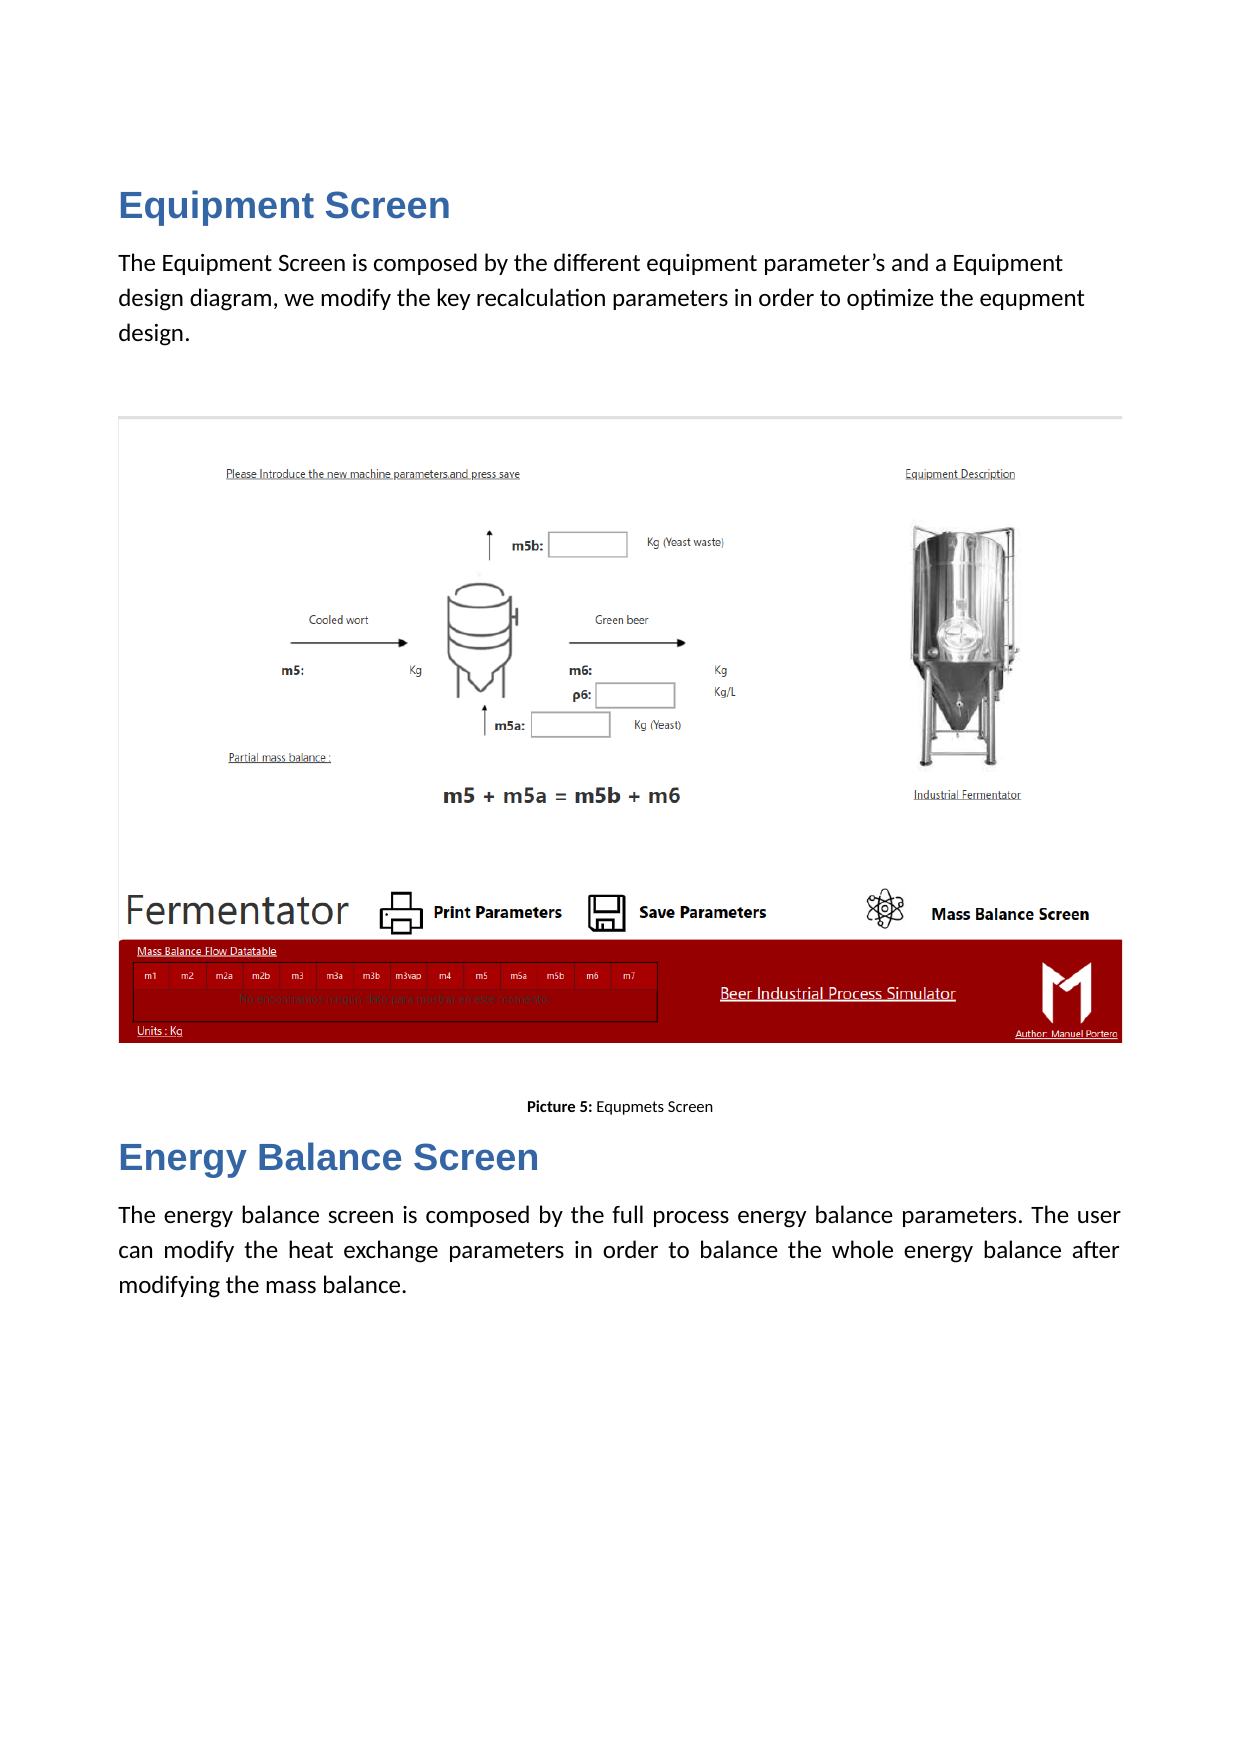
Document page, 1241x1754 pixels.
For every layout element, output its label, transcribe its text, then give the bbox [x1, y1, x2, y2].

text Picture 5: Equpmets Screen [118, 1097, 1122, 1117]
text Equipment Screen [118, 183, 1122, 226]
text The Equipment Screen is composed by the different equipment parameter’s and a Equipment design diagram, we modify the key recalculation parameters in order to optimize the equpment design. [118, 247, 1122, 348]
text Energy Balance Screen [118, 1134, 1122, 1178]
text The energy balance screen is composed by the full process energy balance parameters. The user can modify the heat exchange parameters in order to balance the whole energy balance after modifying the mass balance. [118, 1199, 1122, 1300]
picture [118, 416, 1123, 1043]
